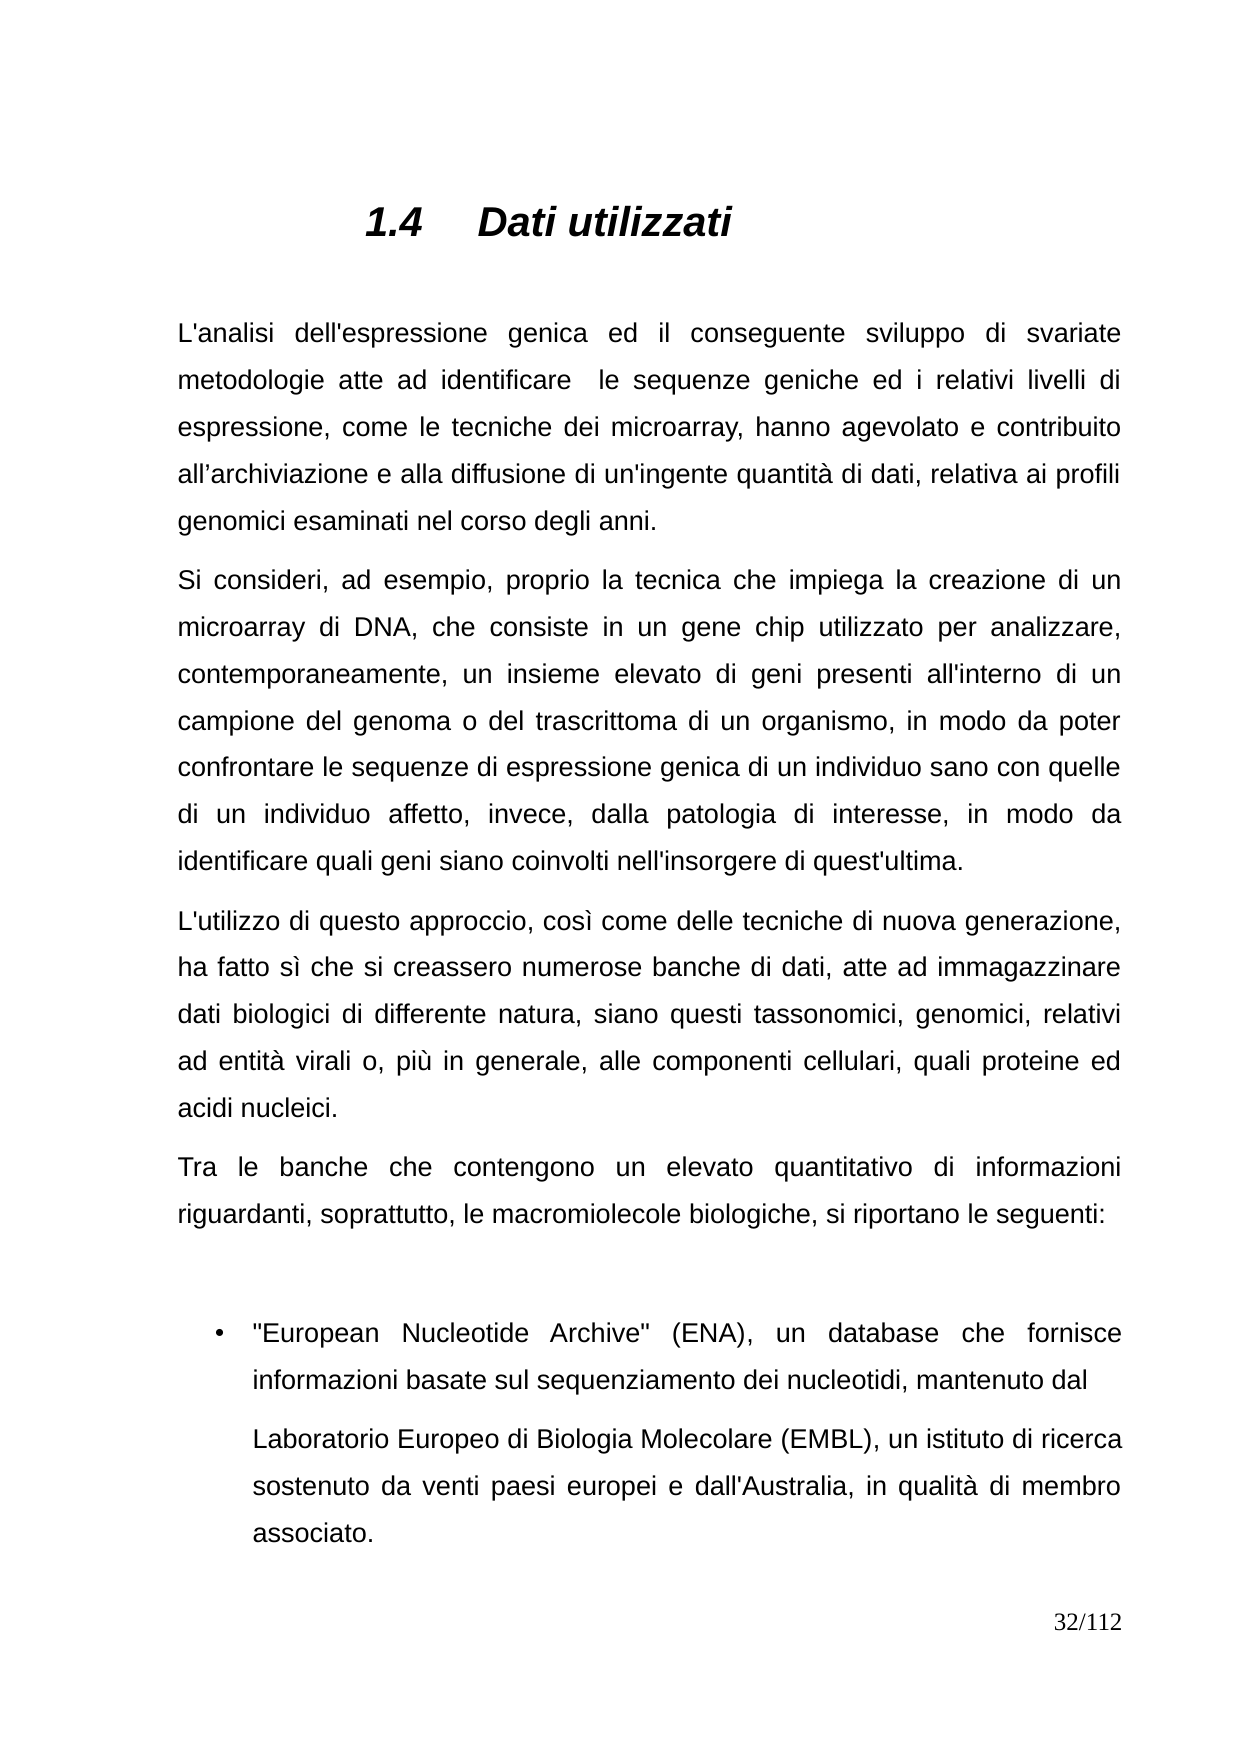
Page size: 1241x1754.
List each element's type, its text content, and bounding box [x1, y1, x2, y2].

text Si consideri, ad esempio, proprio la tecnica che impiega la creazione di un microarray di DNA, che consiste in un gene chip utilizzato per analizzare, contemporaneamente, un insieme elevato di geni presenti all'interno di un campione del genoma o del trascrittoma di un organismo, in modo da poter confrontare le sequenze di espressione genica di un individuo sano con quelle di un individuo affetto, invece, dalla patologia di interesse, in modo da identificare quali geni siano coinvolti nell'insorgere di quest'ultima. [177, 564, 1122, 876]
text L'analisi dell'espressione genica ed il conseguente sviluppo di svariate metodologie atte ad identificare le sequenze geniche ed i relativi livelli di espressione, come le tecniche dei microarray, hanno agevolato e contribuito all’archiviazione e alla diffusione di un'ingente quantità di dati, relativa ai profili genomici esaminati nel corso degli anni. [177, 317, 1122, 536]
text Tra le banche che contengono un elevato quantitativo di informazioni riguardanti, soprattutto, le macromiolecole biologiche, si riportano le seguenti: [177, 1151, 1122, 1229]
subtitle Dati utilizzati [365, 197, 1122, 245]
list Laboratorio Europeo di Biologia Molecolare (EMBL), un istituto di ricerca sostenuto da venti paesi europei e dall'Australia, in qualità di membro associato. [215, 1423, 1122, 1548]
list "European Nucleotide Archive" (ENA), un database che fornisce informazioni basate sul sequenziamento dei nucleotidi, mantenuto dal [215, 1317, 1122, 1395]
text L'utilizzo di questo approccio, così come delle tecniche di nuova generazione, ha fatto sì che si creassero numerose banche di dati, atte ad immagazzinare dati biologici di differente natura, siano questi tassonomici, genomici, relativi ad entità virali o, più in generale, alle componenti cellulari, quali proteine ed acidi nucleici. [177, 904, 1122, 1123]
